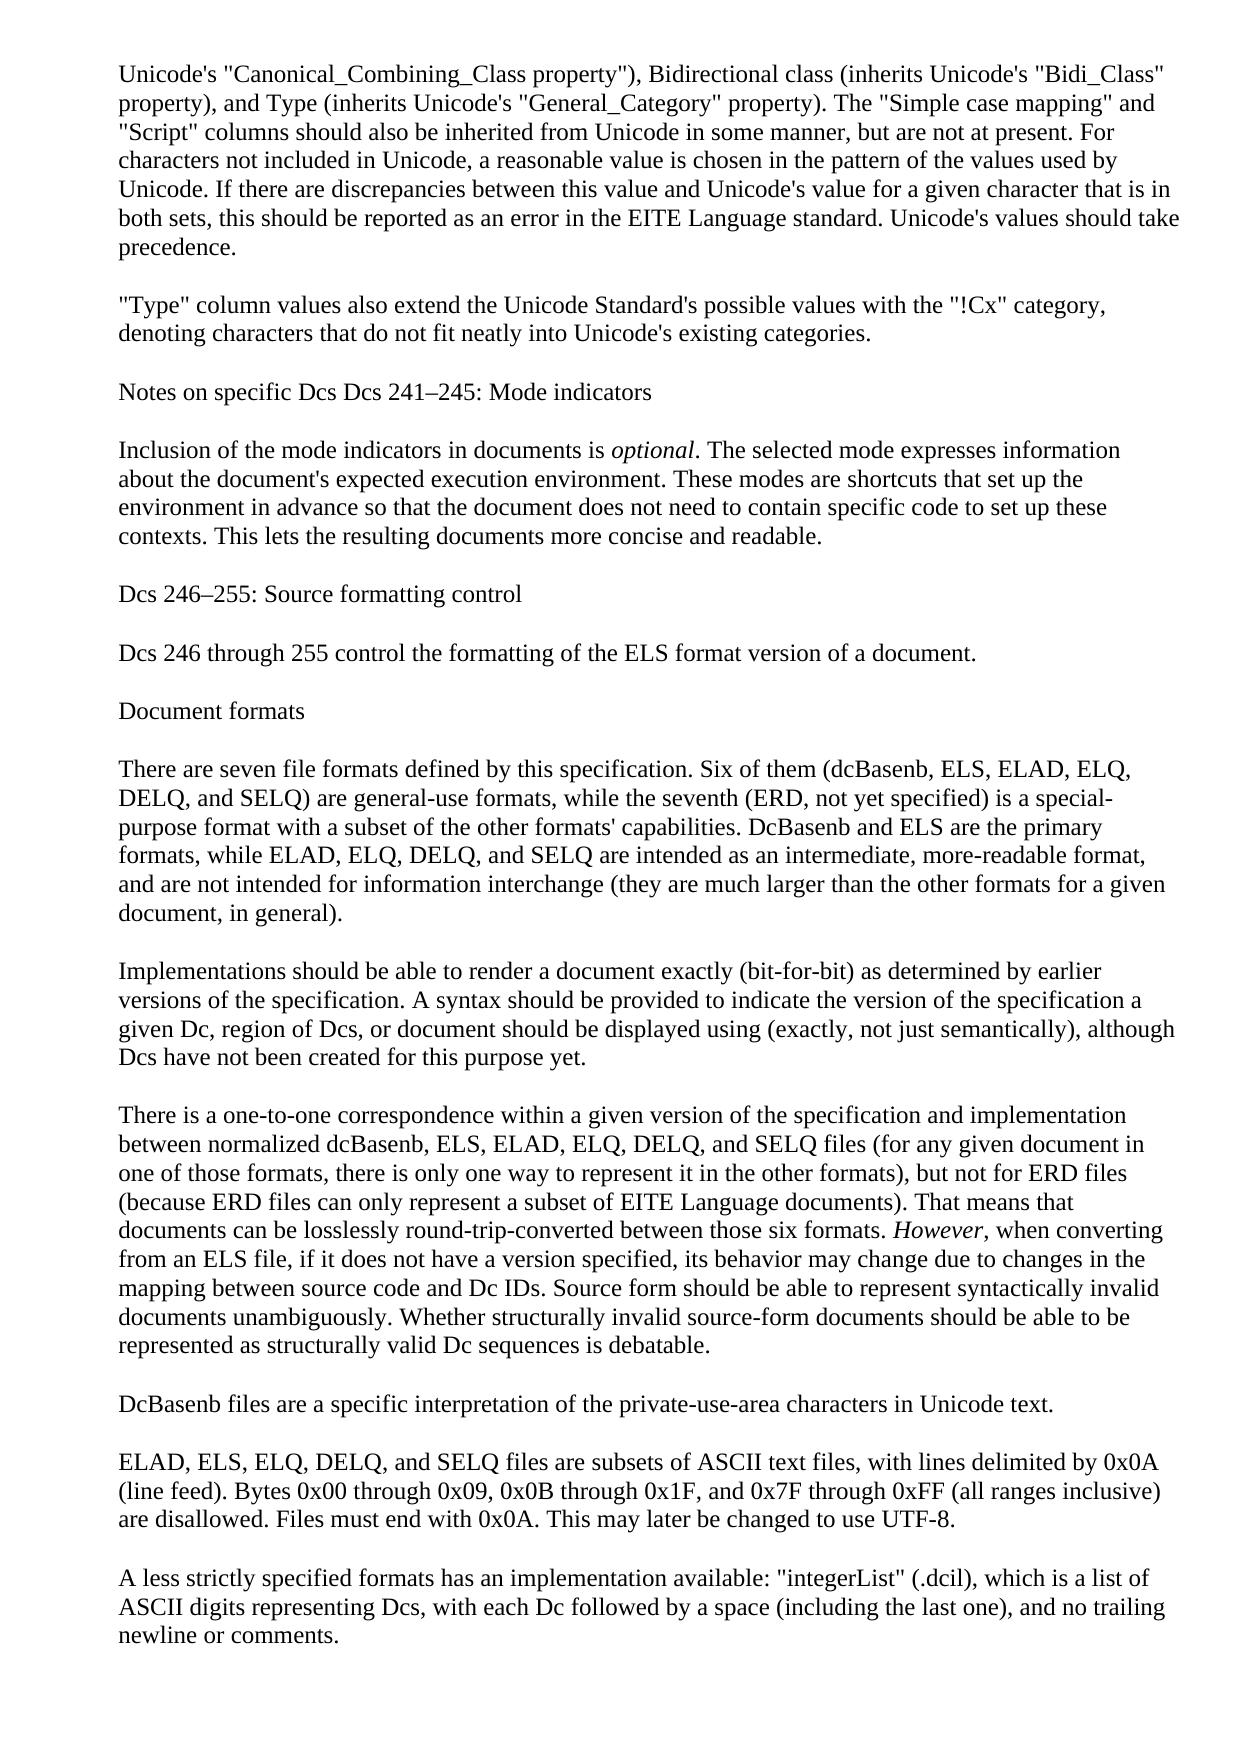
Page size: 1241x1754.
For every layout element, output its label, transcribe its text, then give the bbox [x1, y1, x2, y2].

text ELAD, ELS, ELQ, DELQ, and SELQ files are subsets of ASCII text files, with lines delimited by 0x0A (line feed). Bytes 0x00 through 0x09, 0x0B through 0x1F, and 0x7F through 0xFF (all ranges inclusive) are disallowed. Files must end with 0x0A. This may later be changed to use UTF-8. [118, 1447, 1181, 1533]
text There is a one-to-one correspondence within a given version of the specification and implementation between normalized dcBasenb, ELS, ELAD, ELQ, DELQ, and SELQ files (for any given document in one of those formats, there is only one way to represent it in the other formats), but not for ERD files (because ERD files can only represent a subset of EITE Language documents). That means that documents can be losslessly round-trip-converted between those six formats. However, when converting from an ELS file, if it does not have a version specified, its behavior may change due to changes in the mapping between source code and Dc IDs. Source form should be able to represent syntactically invalid documents unambiguously. Whether structurally invalid source-form documents should be able to be represented as structurally valid Dc sequences is debatable. [118, 1101, 1181, 1359]
text Implementations should be able to render a document exactly (bit-for-bit) as determined by earlier versions of the specification. A syntax should be provided to indicate the version of the specification a given Dc, region of Dcs, or document should be displayed using (exactly, not just semantically), although Dcs have not been created for this purpose yet. [118, 956, 1181, 1071]
text "Type" column values also extend the Unicode Standard's possible values with the "!Cx" category, denoting characters that do not fit neatly into Unicode's existing categories. [118, 290, 1181, 347]
text Unicode's "Canonical_Combining_Class property"), Bidirectional class (inherits Unicode's "Bidi_Class" property), and Type (inherits Unicode's "General_Category" property). The "Simple case mapping" and "Script" columns should also be inherited from Unicode in some manner, but are not at present. For characters not included in Unicode, a reasonable value is chosen in the pattern of the values used by Unicode. If there are discrepancies between this value and Unicode's value for a given character that is in both sets, this should be reported as an error in the EITE Language standard. Unicode's values should take precedence. [118, 59, 1181, 260]
text Inclusion of the mode indicators in documents is optional. The selected mode expresses information about the document's expected execution environment. These modes are shortcuts that set up the environment in advance so that the document does not need to contain specific code to set up these contexts. This lets the resulting documents more concise and readable. [118, 435, 1181, 550]
text A less strictly specified formats has an implementation available: "integerList" (.dcil), which is a list of ASCII digits representing Dcs, with each Dc followed by a space (including the last one), and no trailing newline or comments. [118, 1563, 1181, 1649]
text DcBasenb files are a specific interpretation of the private-use-area characters in Unicode text. [118, 1389, 1181, 1418]
text Document formats [118, 696, 1181, 725]
text Notes on specific Dcs Dcs 241–245: Mode indicators [118, 377, 1181, 406]
text Dcs 246–255: Source formatting control [118, 579, 1181, 608]
text Dcs 246 through 255 control the formatting of the ELS format version of a document. [118, 638, 1181, 666]
text There are seven file formats defined by this specification. Six of them (dcBasenb, ELS, ELAD, ELQ, DELQ, and SELQ) are general-use formats, while the seventh (ERD, not yet specified) is a special-purpose format with a subset of the other formats' capabilities. DcBasenb and ELS are the primary formats, while ELAD, ELQ, DELQ, and SELQ are intended as an intermediate, more-readable format, and are not intended for information interchange (they are much larger than the other formats for a given document, in general). [118, 754, 1181, 927]
